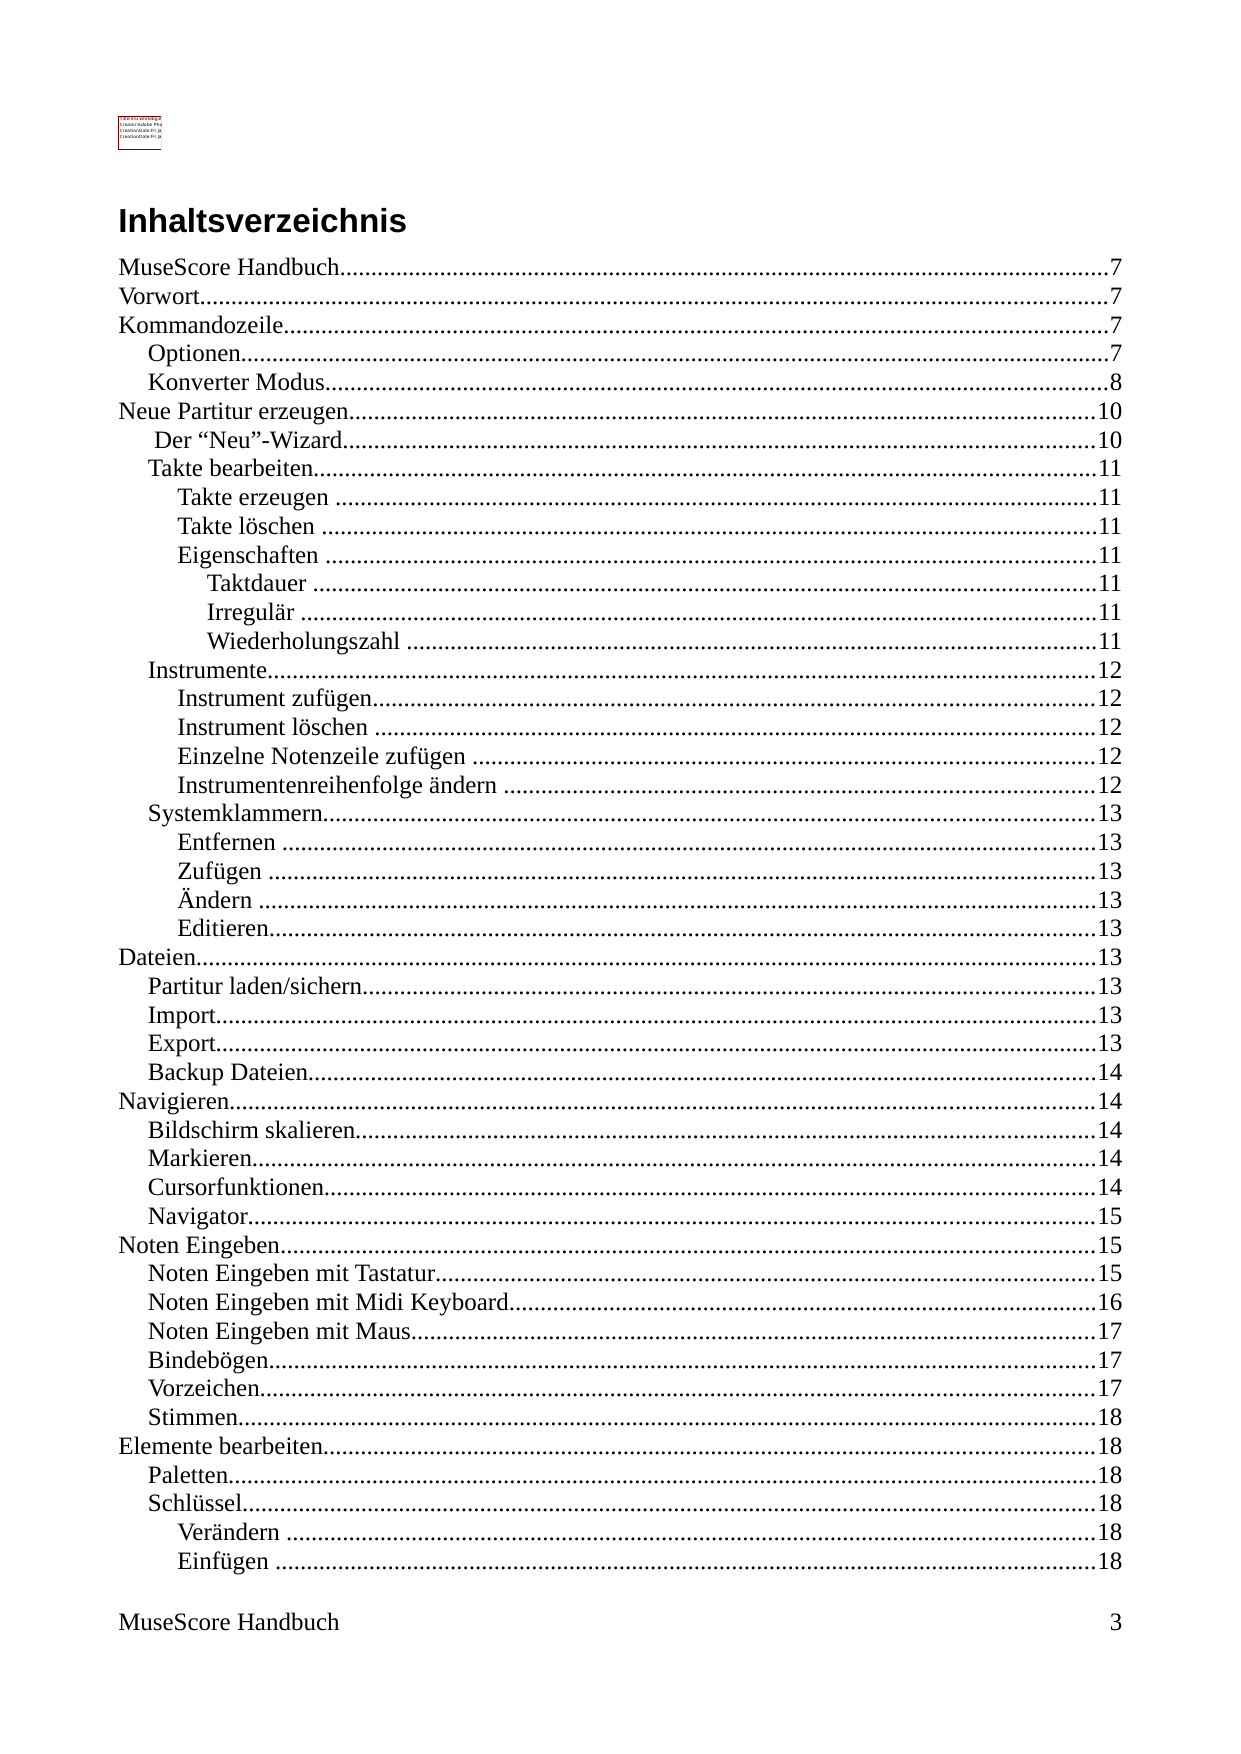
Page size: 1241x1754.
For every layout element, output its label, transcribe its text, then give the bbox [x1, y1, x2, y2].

text Irregulär 11 [207, 597, 1122, 626]
text Dateien 13 [118, 942, 1122, 971]
text Elemente bearbeiten 18 [118, 1431, 1122, 1460]
text Vorwort 7 [118, 281, 1122, 310]
text Zufügen 13 [177, 856, 1122, 885]
text Vorzeichen 17 [148, 1373, 1122, 1402]
text Partitur laden/sichern 13 [148, 971, 1122, 1000]
text MuseScore Handbuch 7 [118, 252, 1122, 281]
text Systemklammern 13 [148, 798, 1122, 827]
text Optionen 7 [148, 338, 1122, 367]
text Editieren 13 [177, 913, 1122, 942]
text Neue Partitur erzeugen 10 [118, 396, 1122, 425]
text Bildschirm skalieren 14 [148, 1115, 1122, 1143]
text Schlüssel 18 [148, 1488, 1122, 1517]
text Einfügen 18 [177, 1546, 1122, 1575]
text Wiederholungszahl 11 [207, 626, 1122, 655]
text Konverter Modus 8 [148, 367, 1122, 396]
text Bindebögen 17 [148, 1345, 1122, 1373]
text Noten Eingeben mit Tastatur 15 [148, 1258, 1122, 1287]
text Navigator 15 [148, 1201, 1122, 1230]
text Cursorfunktionen 14 [148, 1172, 1122, 1201]
text Backup Dateien 14 [148, 1057, 1122, 1086]
text Takte erzeugen 11 [177, 482, 1122, 511]
text Navigieren 14 [118, 1086, 1122, 1115]
text Kommandozeile 7 [118, 310, 1122, 338]
text Markieren 14 [148, 1143, 1122, 1172]
text Taktdauer 11 [207, 568, 1122, 597]
text Noten Eingeben mit Midi Keyboard 16 [148, 1287, 1122, 1316]
text Stimmen 18 [148, 1402, 1122, 1431]
text Paletten 18 [148, 1460, 1122, 1488]
text Entfernen 13 [177, 827, 1122, 856]
text Instrument zufügen 12 [177, 683, 1122, 712]
text Noten Eingeben mit Maus 17 [148, 1316, 1122, 1345]
subtitle Inhaltsverzeichnis [118, 201, 1122, 240]
text Import 13 [148, 1000, 1122, 1028]
text Ändern 13 [177, 885, 1122, 913]
text Der “Neu”-Wizard 10 [148, 425, 1122, 453]
text Noten Eingeben 15 [118, 1230, 1122, 1258]
text Takte löschen 11 [177, 511, 1122, 540]
text Einzelne Notenzeile zufügen 12 [177, 741, 1122, 770]
text Instrumente 12 [148, 655, 1122, 683]
text Takte bearbeiten 11 [148, 453, 1122, 482]
text Instrument löschen 12 [177, 712, 1122, 741]
text Instrumentenreihenfolge ändern 12 [177, 770, 1122, 798]
text Eigenschaften 11 [177, 540, 1122, 568]
text Export 13 [148, 1028, 1122, 1057]
text Verändern 18 [177, 1517, 1122, 1546]
